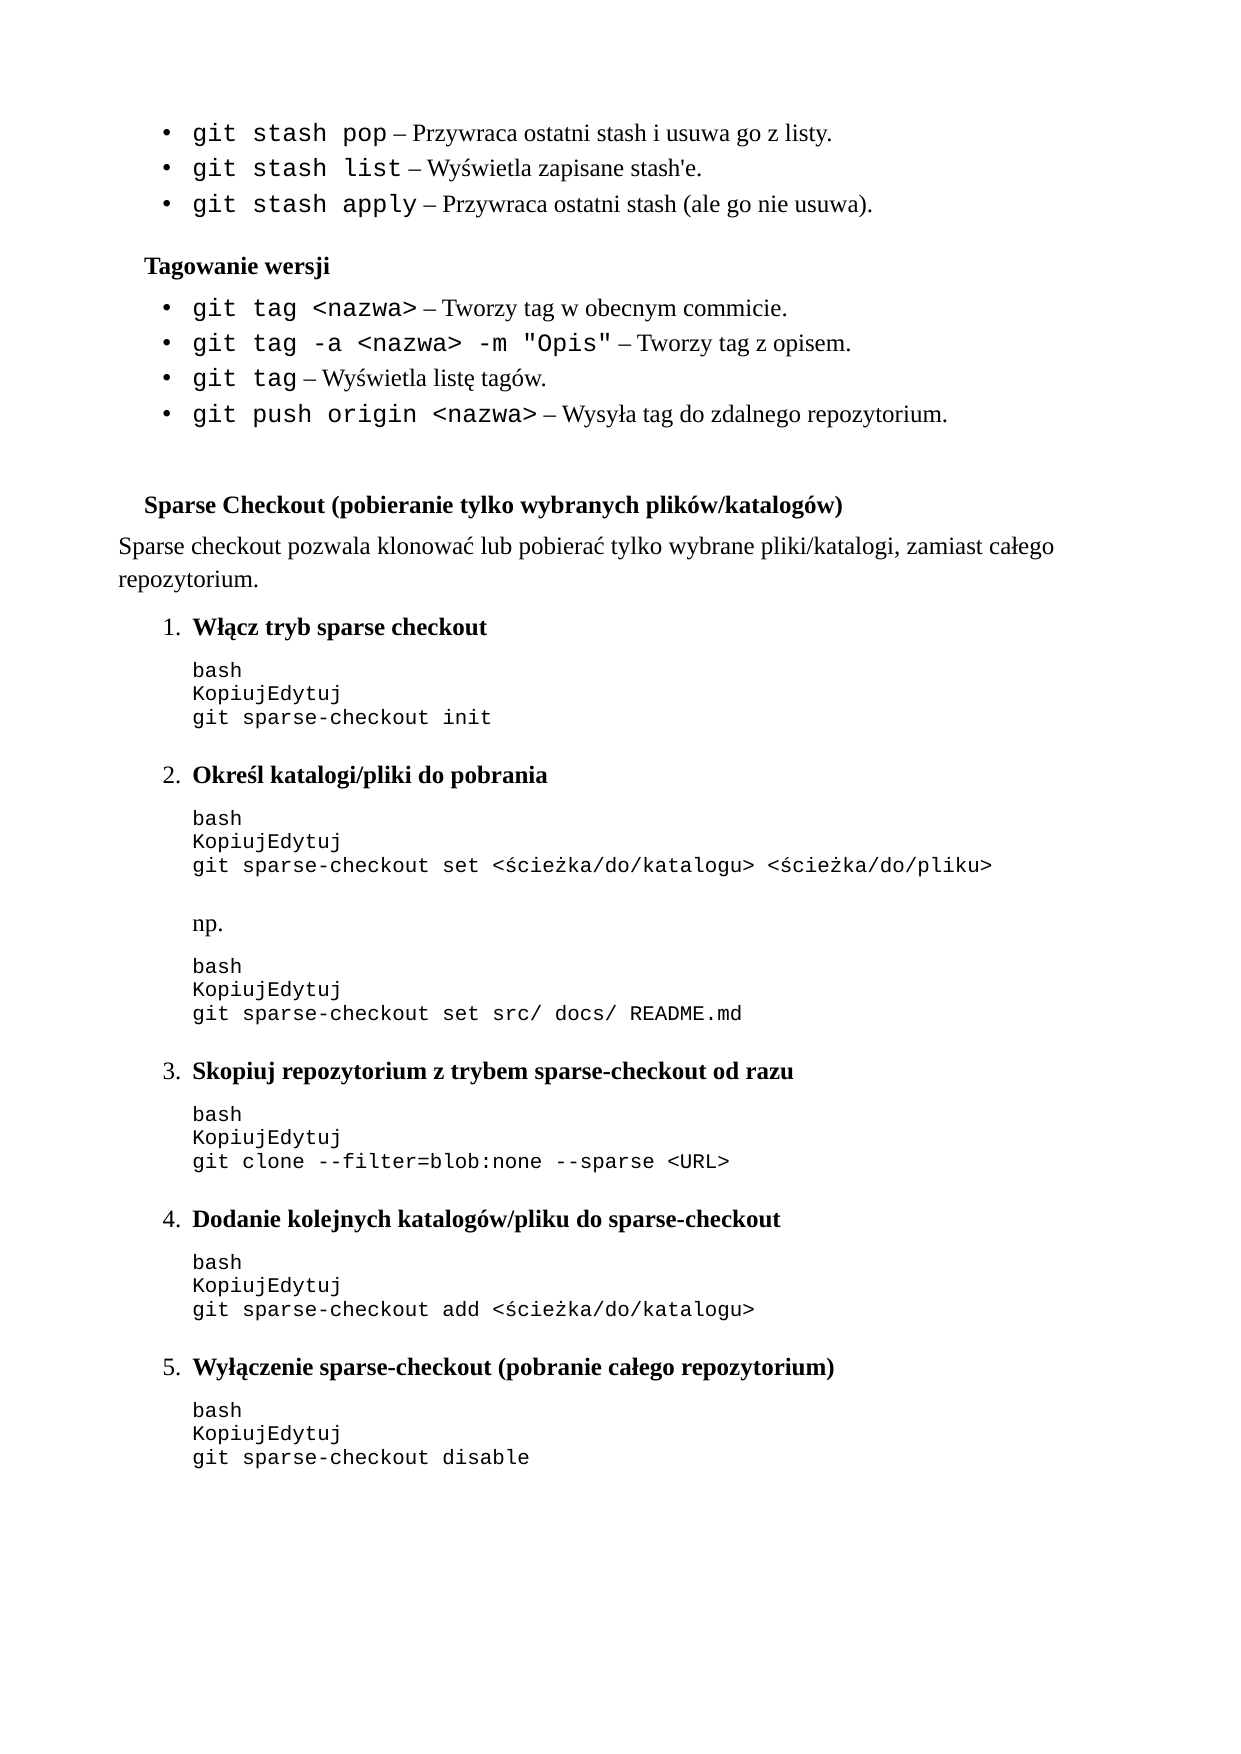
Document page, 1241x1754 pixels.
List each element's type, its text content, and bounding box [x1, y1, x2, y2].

list bash [162, 1104, 1122, 1127]
list git stash apply – Przywraca ostatni stash (ale go nie usuwa). [162, 189, 1122, 220]
list KopiujEdytuj [162, 1127, 1122, 1151]
list git tag – Wyświetla listę tagów. [162, 363, 1122, 394]
list git tag -a <nazwa> -m "Opis" – Tworzy tag z opisem. [162, 328, 1122, 359]
list KopiujEdytuj [162, 979, 1122, 1003]
list bash [162, 1400, 1122, 1423]
list bash [162, 808, 1122, 831]
list np. [162, 908, 1122, 937]
list Wyłączenie sparse-checkout (pobranie całego repozytorium) [162, 1352, 1122, 1381]
list git sparse-checkout set <ścieżka/do/katalogu> <ścieżka/do/pliku> [162, 855, 1122, 879]
list git sparse-checkout init [162, 707, 1122, 731]
subtitle 🔹 Sparse Checkout (pobieranie tylko wybranych plików/katalogów) [118, 490, 1122, 519]
subtitle 🔹 Tagowanie wersji [118, 251, 1122, 280]
list git stash list – Wyświetla zapisane stash'e. [162, 153, 1122, 184]
list KopiujEdytuj [162, 831, 1122, 855]
list Dodanie kolejnych katalogów/pliku do sparse-checkout [162, 1204, 1122, 1233]
list Określ katalogi/pliki do pobrania [162, 760, 1122, 789]
text Sparse checkout pozwala klonować lub pobierać tylko wybrane pliki/katalogi, zamiast całego repozytorium. [118, 531, 1122, 593]
list git sparse-checkout add <ścieżka/do/katalogu> [162, 1299, 1122, 1323]
list git tag <nazwa> – Tworzy tag w obecnym commicie. [162, 293, 1122, 323]
list KopiujEdytuj [162, 1423, 1122, 1447]
list git clone --filter=blob:none --sparse <URL> [162, 1151, 1122, 1175]
list bash [162, 956, 1122, 979]
list bash [162, 1252, 1122, 1275]
list git stash pop – Przywraca ostatni stash i usuwa go z listy. [162, 118, 1122, 149]
list KopiujEdytuj [162, 1275, 1122, 1299]
list Włącz tryb sparse checkout [162, 612, 1122, 641]
list git sparse-checkout set src/ docs/ README.md [162, 1003, 1122, 1027]
list Skopiuj repozytorium z trybem sparse-checkout od razu [162, 1056, 1122, 1085]
list git push origin <nazwa> – Wysyła tag do zdalnego repozytorium. [162, 399, 1122, 430]
list KopiujEdytuj [162, 683, 1122, 707]
list bash [162, 660, 1122, 683]
list git sparse-checkout disable [162, 1447, 1122, 1471]
